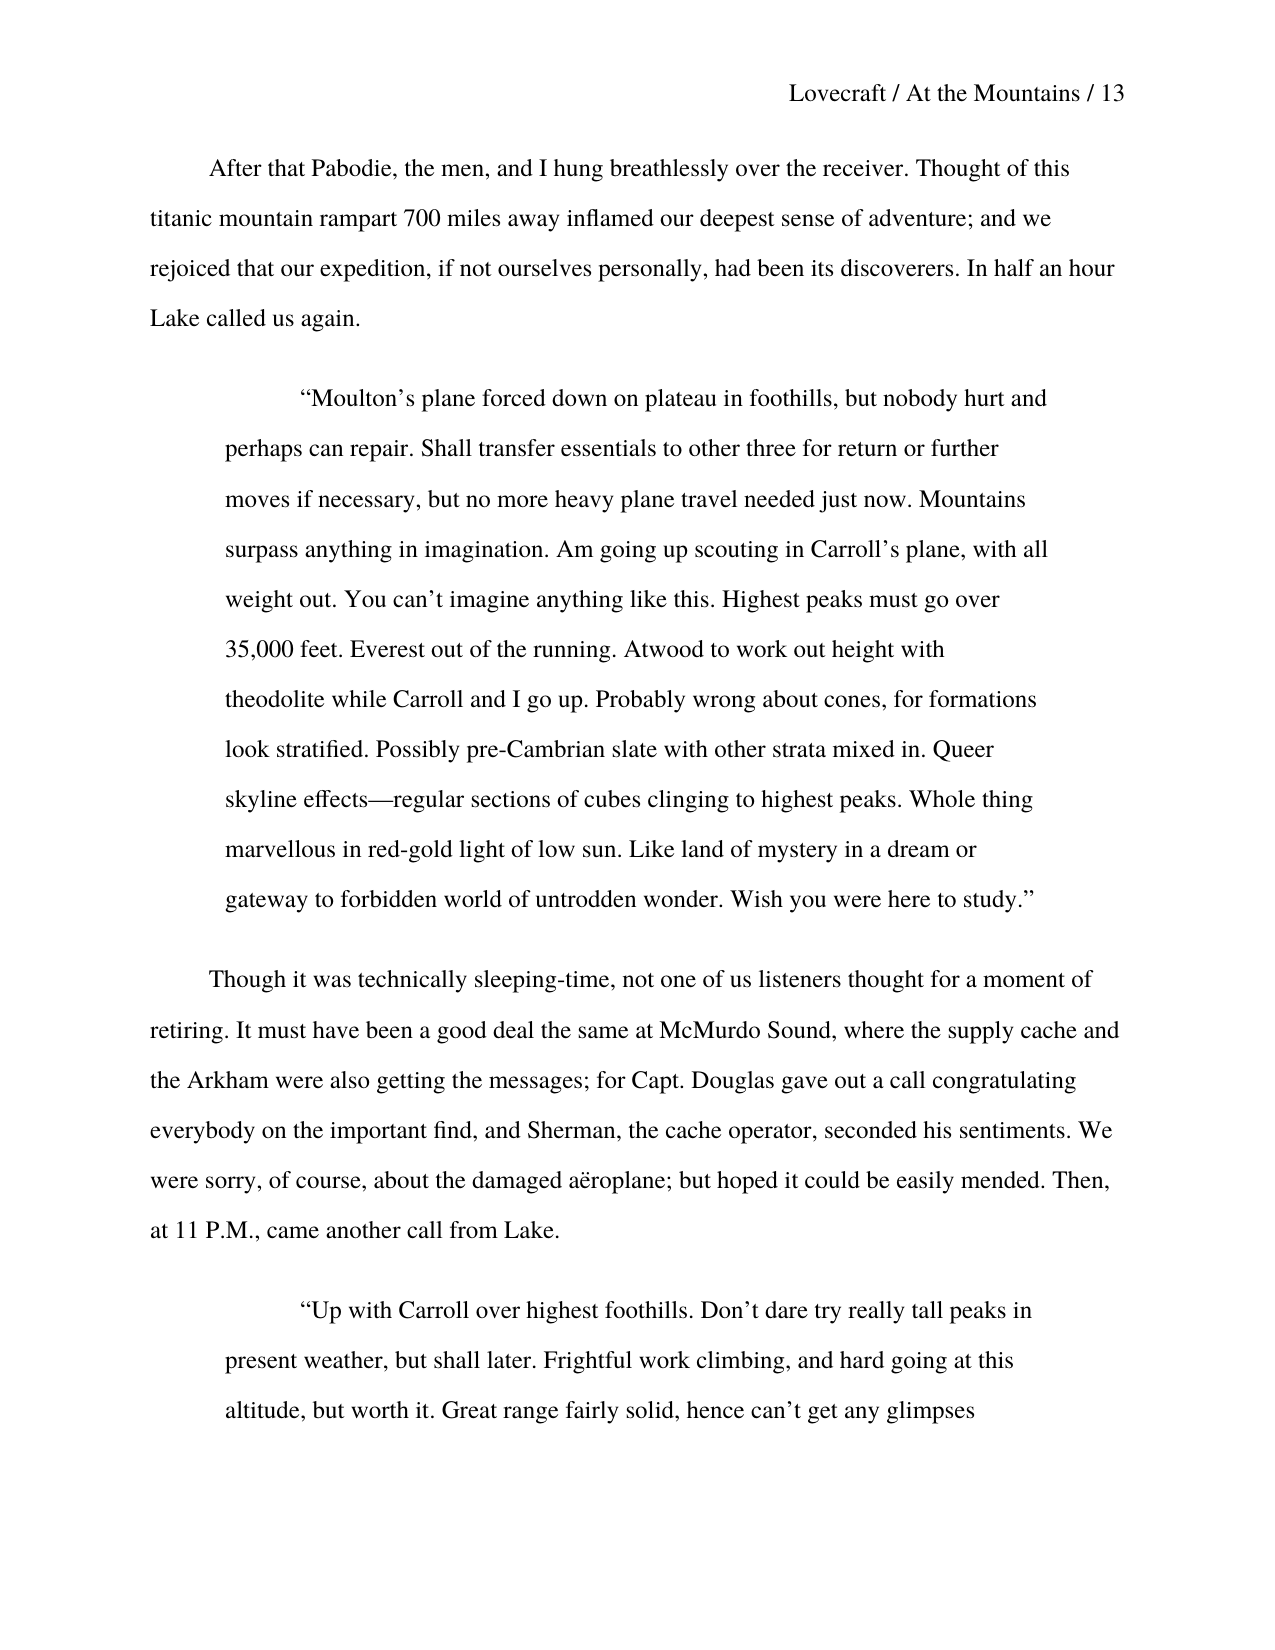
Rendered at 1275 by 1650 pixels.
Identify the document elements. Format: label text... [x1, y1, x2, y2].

text “Moulton’s plane forced down on plateau in foothills, but nobody hurt and perhaps can repair. Shall transfer essentials to other three for return or further moves if necessary, but no more heavy plane travel needed just now. Mountains surpass anything in imagination. Am going up scouting in Carroll’s plane, with all weight out. You can’t imagine anything like this. Highest peaks must go over 35,000 feet. Everest out of the running. Atwood to work out height with theodolite while Carroll and I go up. Probably wrong about cones, for formations look stratified. Possibly pre-Cambrian slate with other strata mixed in. Queer skyline effects—regular sections of cubes clinging to highest peaks. Whole thing marvellous in red-gold light of low sun. Like land of mystery in a dream or gateway to forbidden world of untrodden wonder. Wish you were here to study.” [225, 380, 1050, 915]
text “Up with Carroll over highest foothills. Don’t dare try really tall peaks in present weather, but shall later. Frightful work climbing, and hard going at this altitude, but worth it. Great range fairly solid, hence can’t get any glimpses [225, 1292, 1050, 1426]
text After that Pabodie, the men, and I hung breathlessly over the receiver. Thought of this titanic mountain rampart 700 miles away inflamed our deepest sense of adventure; and we rejoiced that our expedition, if not ourselves personally, had been its discoverers. In half an hour Lake called us again. [150, 150, 1125, 334]
text Though it was technically sleeping-time, not one of us listeners thought for a moment of retiring. It must have been a good deal the same at McMurdo Sound, where the supply cache and the Arkham were also getting the messages; for Capt. Douglas gave out a call congratulating everybody on the important find, and Sherman, the cache operator, seconded his sentiments. We were sorry, of course, about the damaged aëroplane; but hoped it could be easily mended. Then, at 11 P.M., came another call from Lake. [150, 962, 1125, 1246]
